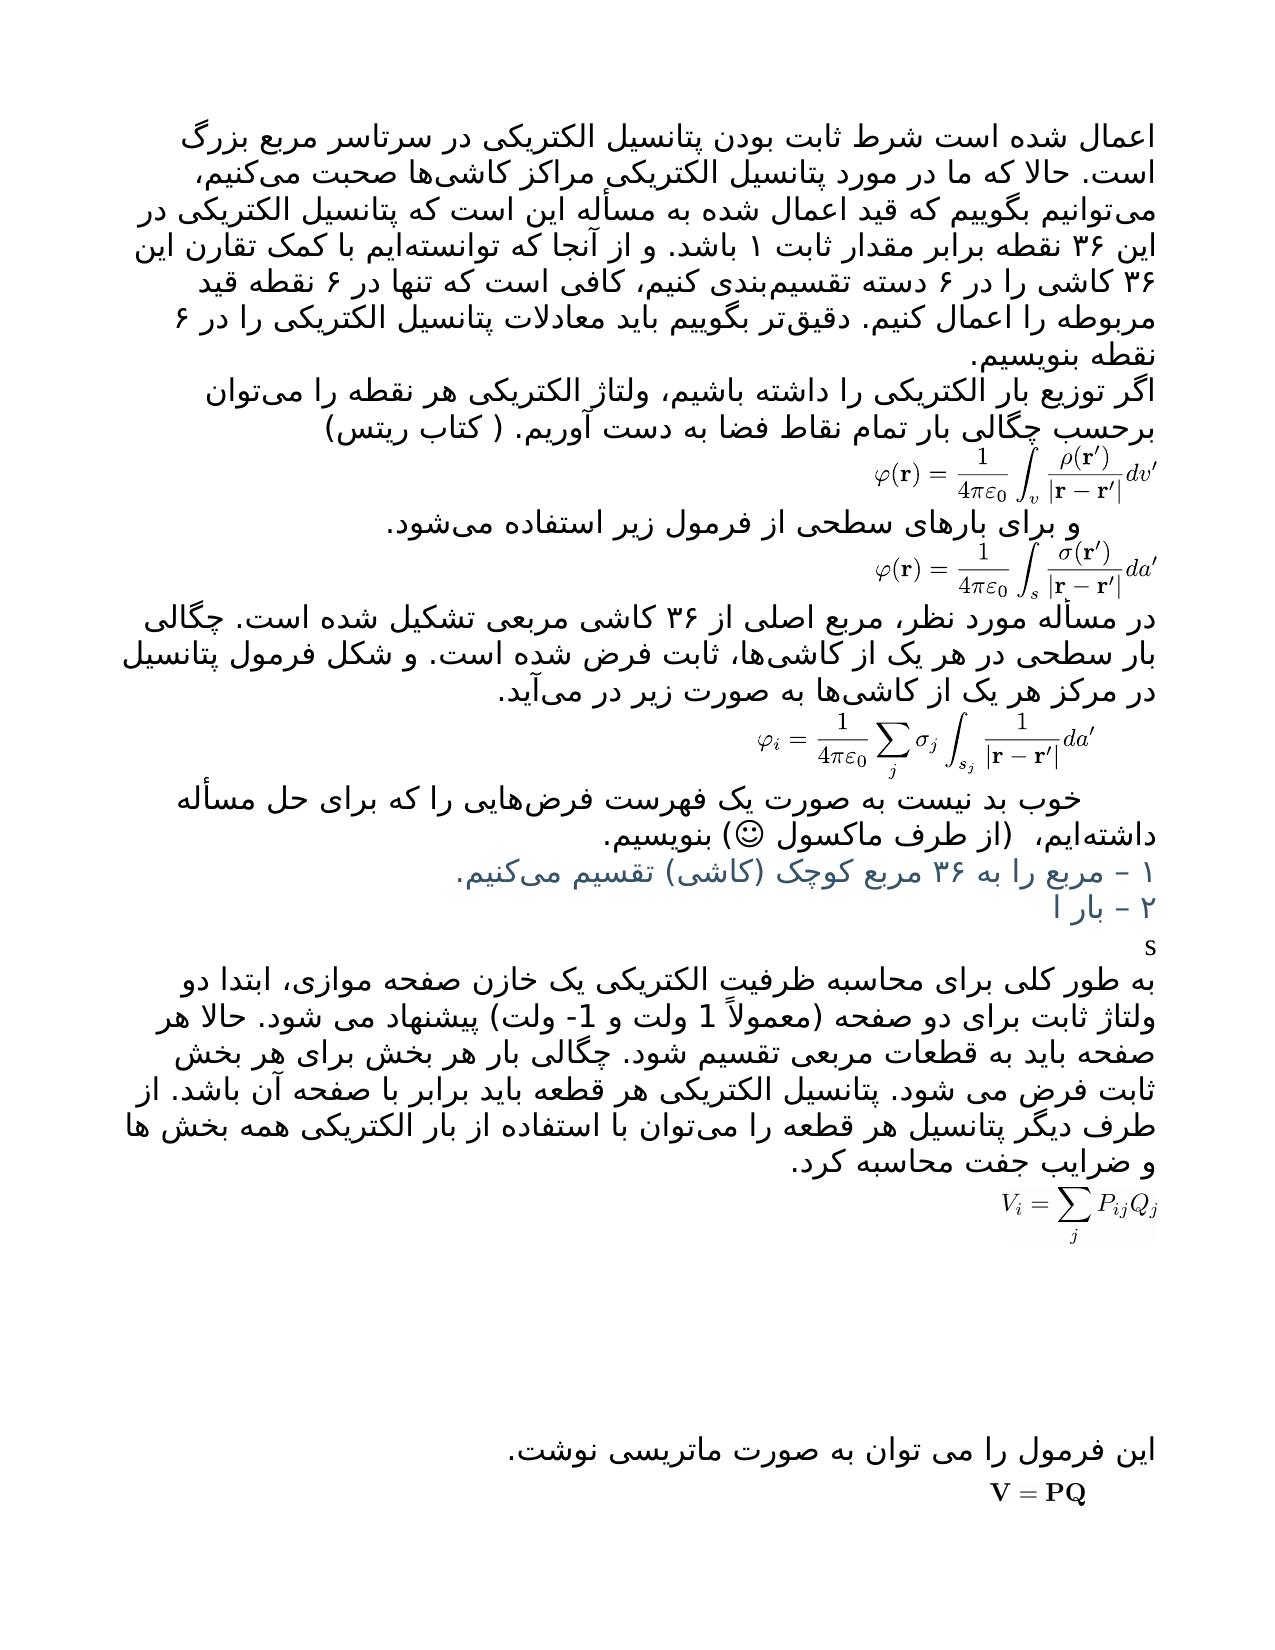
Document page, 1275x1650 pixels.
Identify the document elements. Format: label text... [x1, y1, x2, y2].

text ۱ – مربع را به ۳۶ مربع کوچک (کاشی) تقسیم می‌کنیم. [118, 853, 1157, 889]
text اکنون باید معادلات پتانسیل را بنویسیم و دستگاه معادلات را تشکیل دهیم. در حالت کلی، معادلات هر مسأله، از قیود فرض شده و اعمال شده به مسأله به دست می‌آیند. تنها قیدی که به این مسأله اعمال شده است شرط ثابت بودن پتانسیل الکتریکی در سرتاسر مربع بزرگ است. حالا که ما در مورد پتانسیل الکتریکی مراکز کاشی‌ها صحبت می‌کنیم، می‌توانیم بگوییم که قید اعمال شده به مسأله این است که پتانسیل الکتریکی در این ۳۶ نقطه برابر مقدار ثابت ۱ باشد. و از آنجا که توانسته‌ایم با کمک تقارن این ۳۶ کاشی را در ۶ دسته تقسیم‌بندی کنیم، کافی است که تنها در ۶ نقطه قید مربوطه را اعمال کنیم. دقیق‌تر بگوییم باید معادلات پتانسیل الکتریکی را در ۶ نقطه بنویسیم. [118, 118, 1157, 373]
text ۲ – بار ا [118, 889, 1157, 926]
text به طور کلی برای محاسبه ظرفیت الکتریکی یک خازن صفحه موازی، ابتدا دو ولتاژ ثابت برای دو صفحه (معمولاً 1 ولت و 1- ولت) پیشنهاد می شود. حالا هر صفحه باید به قطعات مربعی تقسیم شود. چگالی بار هر بخش برای هر بخش ثابت فرض می شود. پتانسیل الکتریکی هر قطعه باید برابر با صفحه آن باشد. از طرف دیگر پتانسیل هر قطعه را می‌توان با استفاده از بار الکتریکی همه بخش ها و ضرایب جفت محاسبه کرد. [118, 962, 1157, 1180]
picture [1002, 1187, 1157, 1244]
text s [118, 926, 1157, 962]
text خوب بد نیست به صورت یک فهرست فرض‌هایی را که برای حل مسأله داشته‌ایم، (از طرف ماکسول ☺) بنویسیم. [118, 780, 1157, 853]
text و برای بارهای سطحی از فرمول زیر استفاده می‌شود. [118, 504, 1157, 541]
text اگر توزیع بار الکتریکی را داشته باشیم، ولتاژ الکتریکی هر نقطه را می‌توان برحسب چگالی بار تمام نقاط فضا به دست آوریم. ( کتاب ریتس) [118, 373, 1157, 445]
text در مسأله مورد نظر، مربع اصلی از ۳۶ کاشی مربعی تشکیل شده است. چگالی بار سطحی در هر یک از کاشی‌ها، ثابت فرض شده است. و شکل فرمول پتانسیل در مرکز هر یک از کاشی‌ها به صورت زیر در می‌آید. [118, 599, 1157, 708]
text این فرمول را می توان به صورت ماتریسی نوشت. [118, 1431, 1157, 1468]
picture [990, 1483, 1085, 1506]
